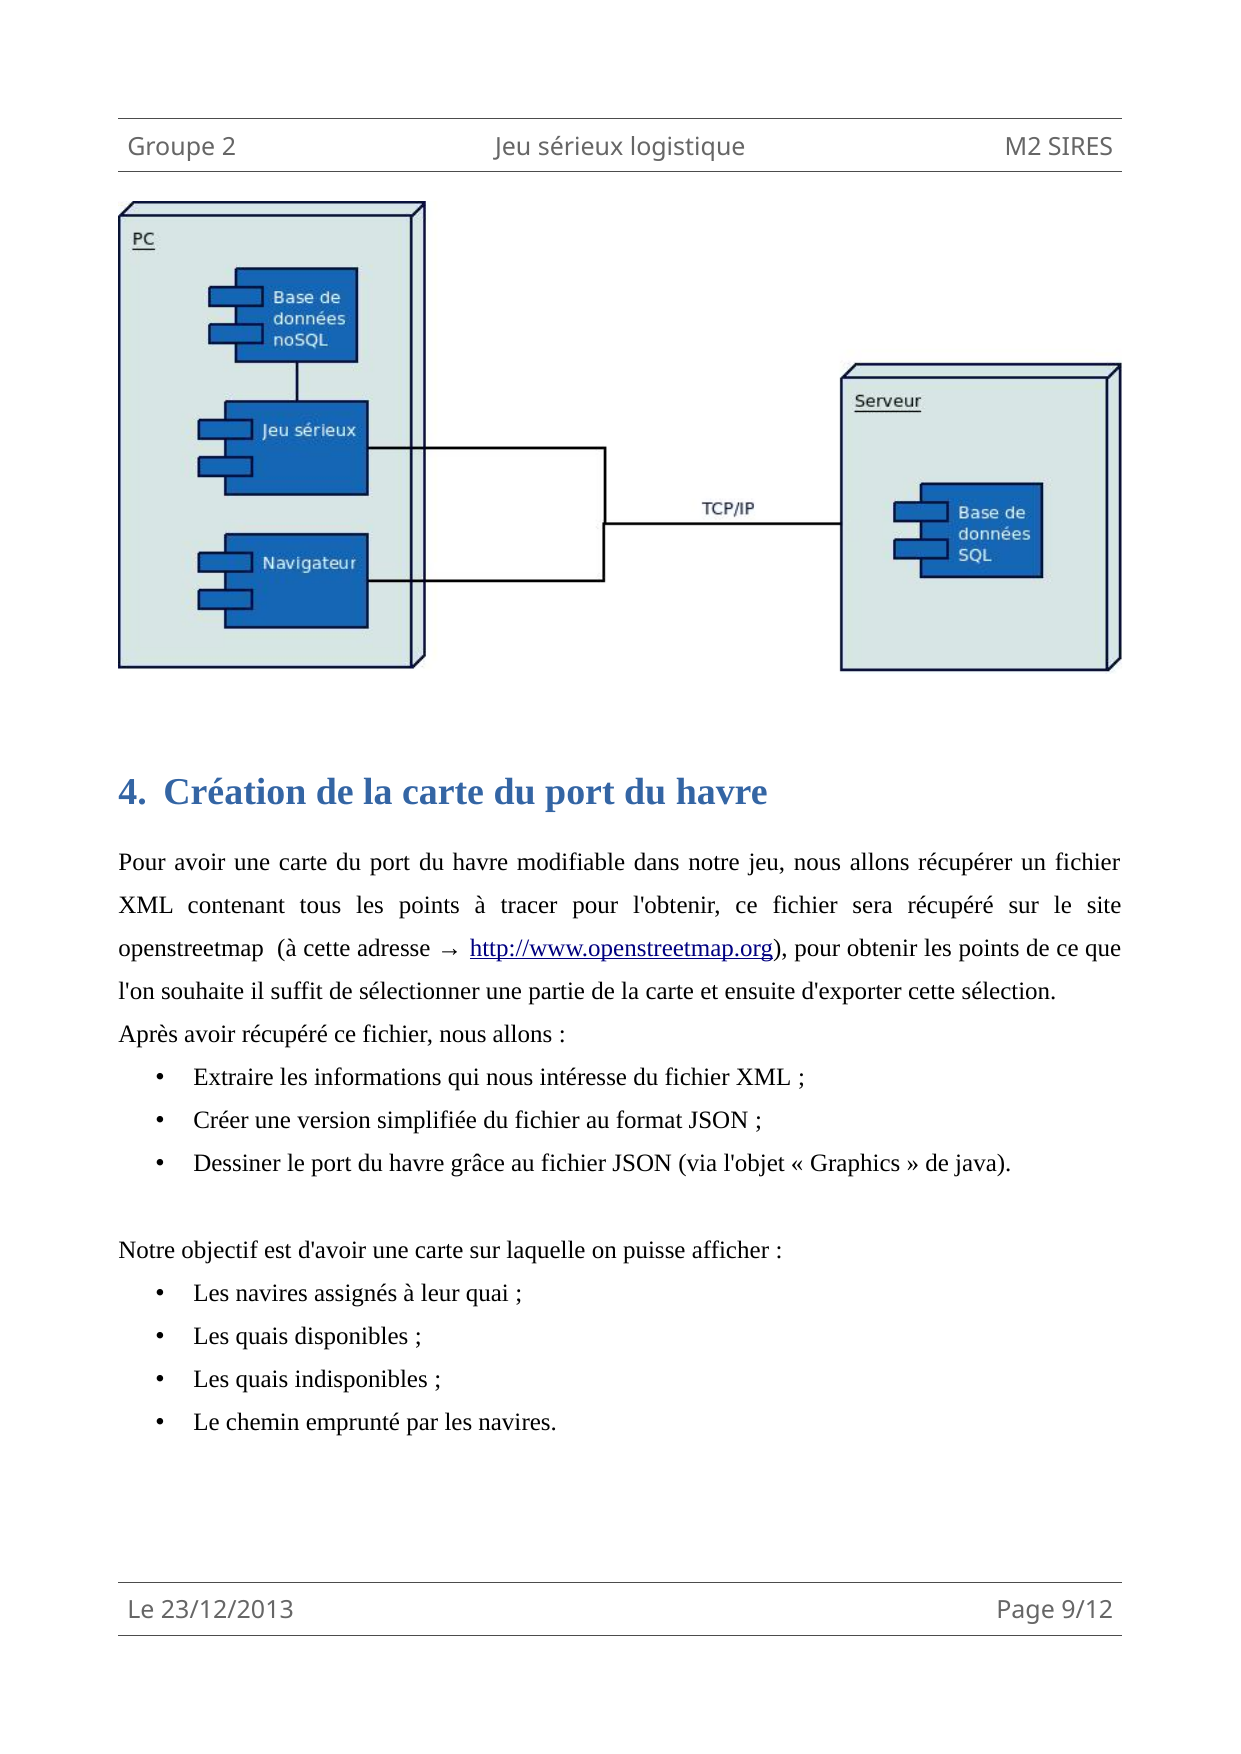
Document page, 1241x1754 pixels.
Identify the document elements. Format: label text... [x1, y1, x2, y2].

list Extraire les informations qui nous intéresse du fichier XML ; [156, 1062, 1122, 1091]
list Le chemin emprunté par les navires. [156, 1407, 1122, 1436]
list Les quais indisponibles ; [156, 1364, 1122, 1393]
list Les navires assignés à leur quai ; [156, 1278, 1122, 1307]
list Créer une version simplifiée du fichier au format JSON ; [156, 1105, 1122, 1134]
list Dessiner le port du havre grâce au fichier JSON (via l'objet « Graphics » de java). [156, 1148, 1122, 1177]
text Notre objectif est d'avoir une carte sur laquelle on puisse afficher : [118, 1235, 1122, 1263]
subtitle Création de la carte du port du havre [118, 769, 1122, 812]
text Pour avoir une carte du port du havre modifiable dans notre jeu, nous allons récupérer un fichier XML contenant tous les points à tracer pour l'obtenir, ce fichier sera récupéré sur le site openstreetmap (à cette adresse → http://www.openstreetmap.org), pour obtenir les points de ce que l'on souhaite il suffit de sélectionner une partie de la carte et ensuite d'exporter cette sélection. [118, 847, 1122, 1005]
list Les quais disponibles ; [156, 1321, 1122, 1350]
text Après avoir récupéré ce fichier, nous allons : [118, 1019, 1122, 1048]
picture [118, 201, 1123, 674]
